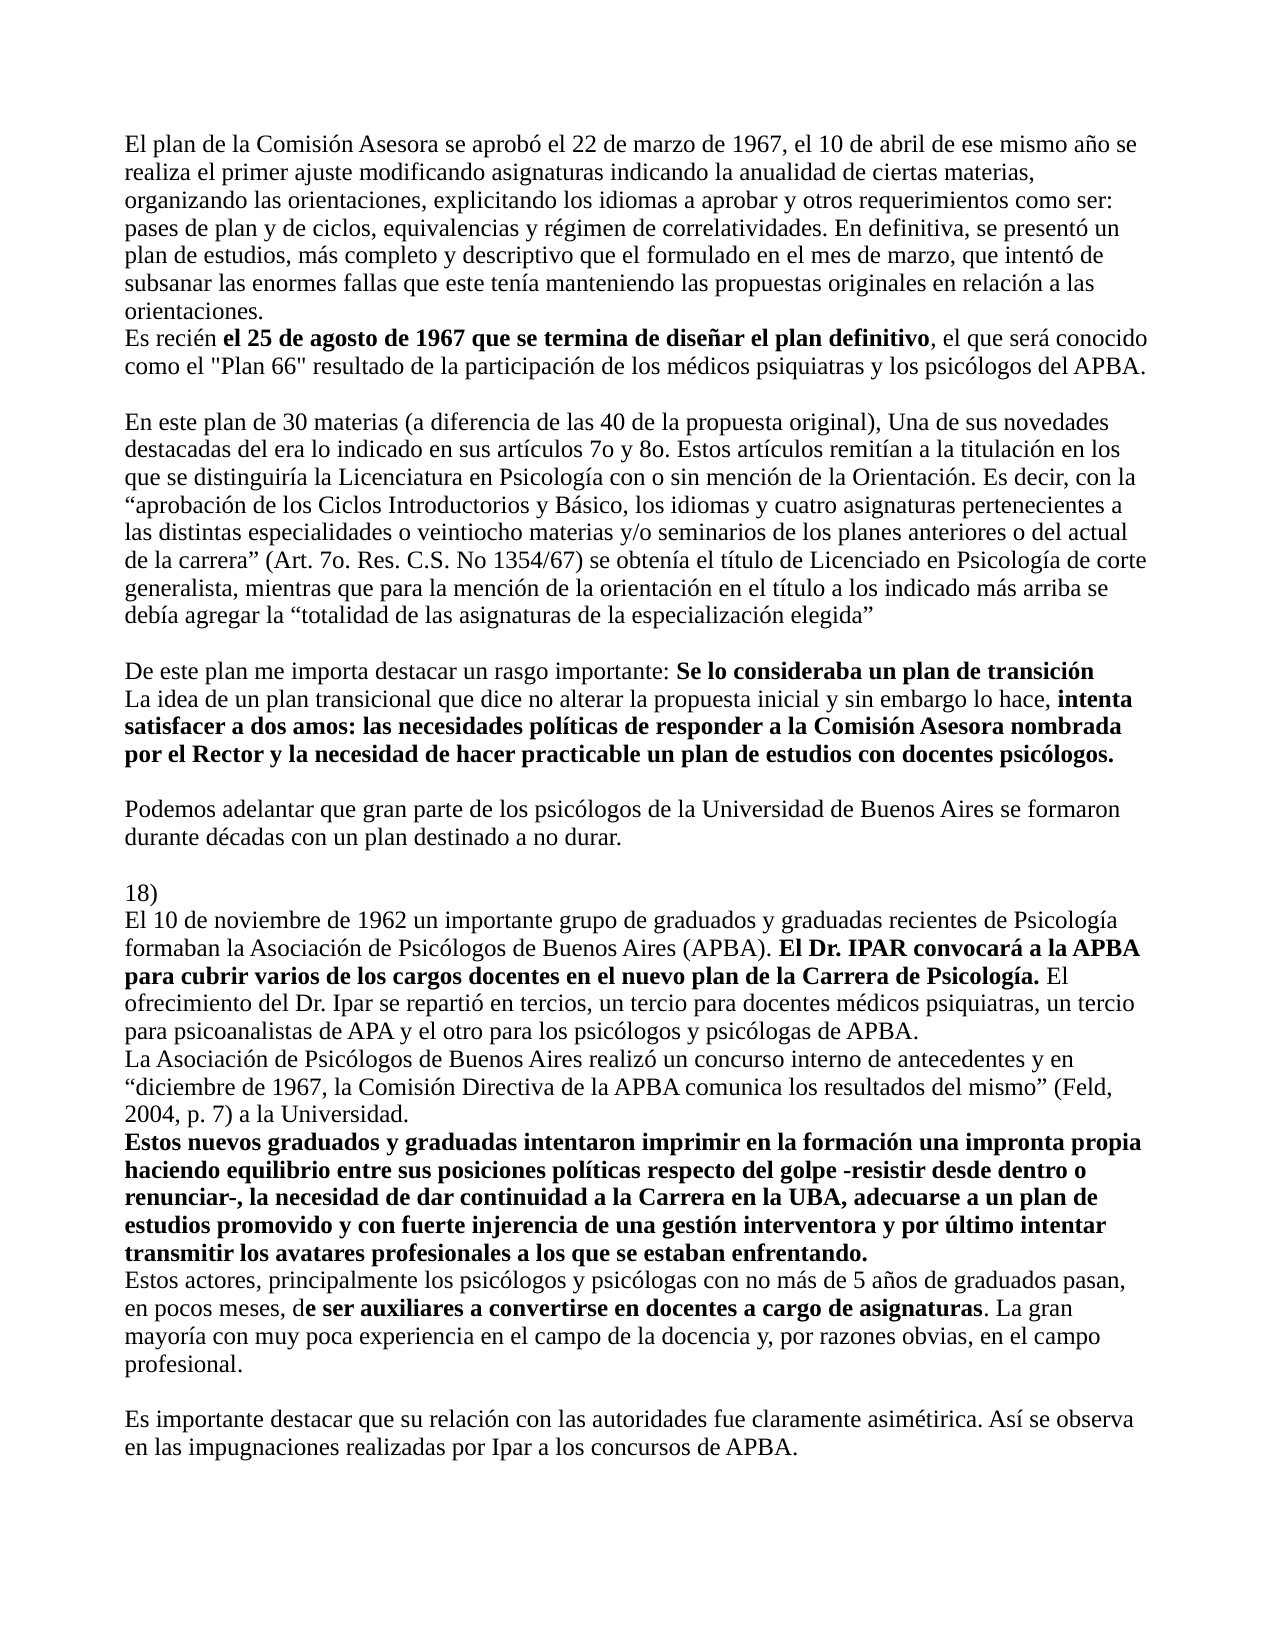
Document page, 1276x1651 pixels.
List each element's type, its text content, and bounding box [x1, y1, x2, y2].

text La idea de un plan transicional que dice no alterar la propuesta inicial y sin embargo lo hace, intenta satisfacer a dos amos: las necesidades políticas de responder a la Comisión Asesora nombrada por el Rector y la necesidad de hacer practicable un plan de estudios con docentes psicólogos. [118, 685, 1157, 768]
text Estos nuevos graduados y graduadas intentaron imprimir en la formación una impronta propia haciendo equilibrio entre sus posiciones políticas respecto del golpe -resistir desde dentro o renunciar-, la necesidad de dar continuidad a la Carrera en la UBA, adecuarse a un plan de estudios promovido y con fuerte injerencia de una gestión interventora y por último intentar transmitir los avatares profesionales a los que se estaban enfrentando. [118, 1128, 1157, 1267]
text Es recién el 25 de agosto de 1967 que se termina de diseñar el plan definitivo, el que será conocido como el "Plan 66" resultado de la participación de los médicos psiquiatras y los psicólogos del APBA. [118, 324, 1157, 380]
text 18) [118, 879, 1157, 906]
text El plan de la Comisión Asesora se aprobó el 22 de marzo de 1967, el 10 de abril de ese mismo año se realiza el primer ajuste modificando asignaturas indicando la anualidad de ciertas materias, organizando las orientaciones, explicitando los idiomas a aprobar y otros requerimientos como ser: pases de plan y de ciclos, equivalencias y régimen de correlatividades. En definitiva, se presentó un plan de estudios, más completo y descriptivo que el formulado en el mes de marzo, que intentó de subsanar las enormes fallas que este tenía manteniendo las propuestas originales en relación a las orientaciones. [118, 124, 1157, 324]
text La Asociación de Psicólogos de Buenos Aires realizó un concurso interno de antecedentes y en “diciembre de 1967, la Comisión Directiva de la APBA comunica los resultados del mismo” (Feld, 2004, p. 7) a la Universidad. [118, 1045, 1157, 1128]
text Estos actores, principalmente los psicólogos y psicólogas con no más de 5 años de graduados pasan, en pocos meses, de ser auxiliares a convertirse en docentes a cargo de asignaturas. La gran mayoría con muy poca experiencia en el campo de la docencia y, por razones obvias, en el campo profesional. [118, 1267, 1157, 1377]
text De este plan me importa destacar un rasgo importante: Se lo consideraba un plan de transición [118, 657, 1157, 685]
text Podemos adelantar que gran parte de los psicólogos de la Universidad de Buenos Aires se formaron durante décadas con un plan destinado a no durar. [118, 796, 1157, 851]
text Es importante destacar que su relación con las autoridades fue claramente asimétirica. Así se observa en las impugnaciones realizadas por Ipar a los concursos de APBA. [118, 1405, 1157, 1461]
text En este plan de 30 materias (a diferencia de las 40 de la propuesta original), Una de sus novedades destacadas del era lo indicado en sus artículos 7o y 8o. Estos artículos remitían a la titulación en los que se distinguiría la Licenciatura en Psicología con o sin mención de la Orientación. Es decir, con la “aprobación de los Ciclos Introductorios y Básico, los idiomas y cuatro asignaturas pertenecientes a las distintas especialidades o veintiocho materias y/o seminarios de los planes anteriores o del actual de la carrera” (Art. 7o. Res. C.S. No 1354/67) se obtenía el título de Licenciado en Psicología de corte generalista, mientras que para la mención de la orientación en el título a los indicado más arriba se debía agregar la “totalidad de las asignaturas de la especialización elegida” [118, 408, 1157, 629]
text El 10 de noviembre de 1962 un importante grupo de graduados y graduadas recientes de Psicología formaban la Asociación de Psicólogos de Buenos Aires (APBA). El Dr. IPAR convocará a la APBA para cubrir varios de los cargos docentes en el nuevo plan de la Carrera de Psicología. El ofrecimiento del Dr. Ipar se repartió en tercios, un tercio para docentes médicos psiquiatras, un tercio para psicoanalistas de APA y el otro para los psicólogos y psicólogas de APBA. [118, 906, 1157, 1045]
